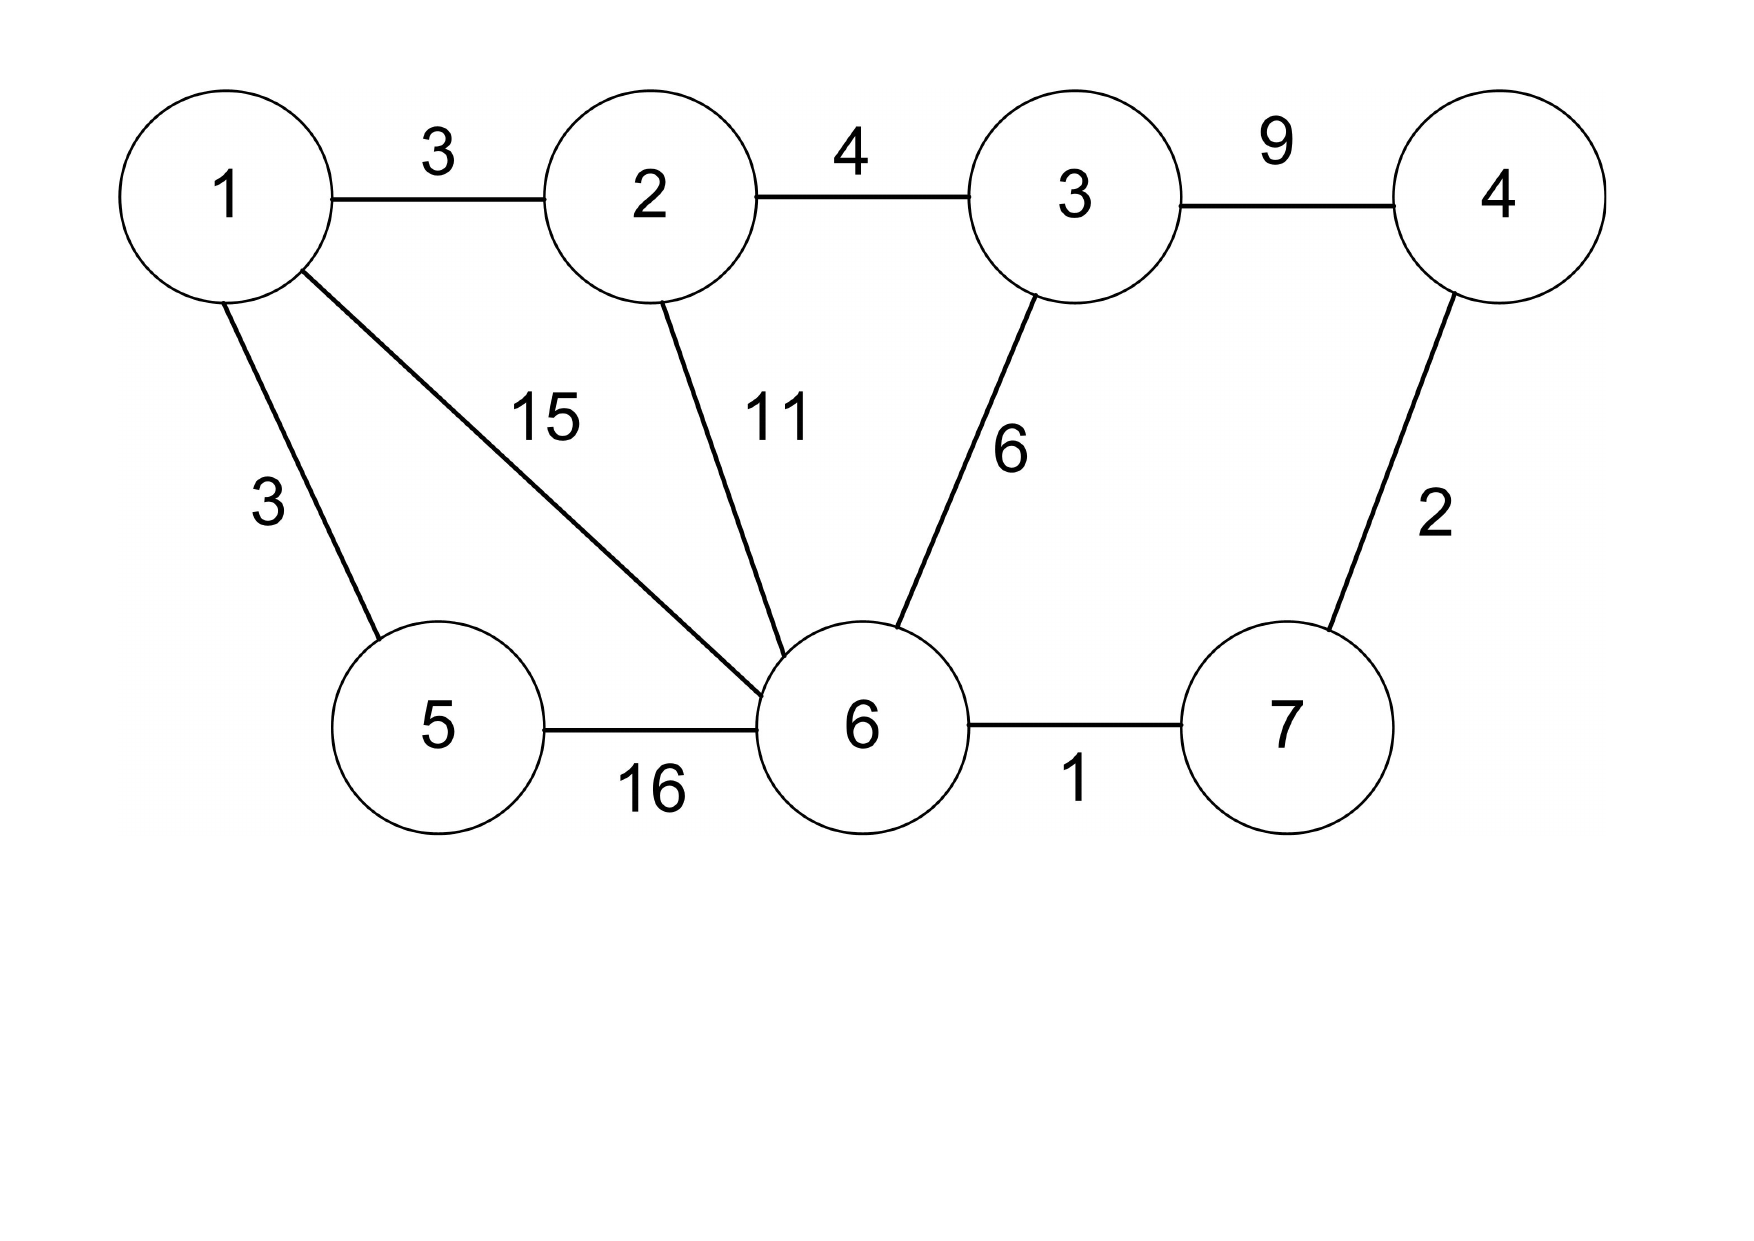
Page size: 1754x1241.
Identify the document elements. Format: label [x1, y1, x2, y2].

picture [118, 88, 1607, 836]
